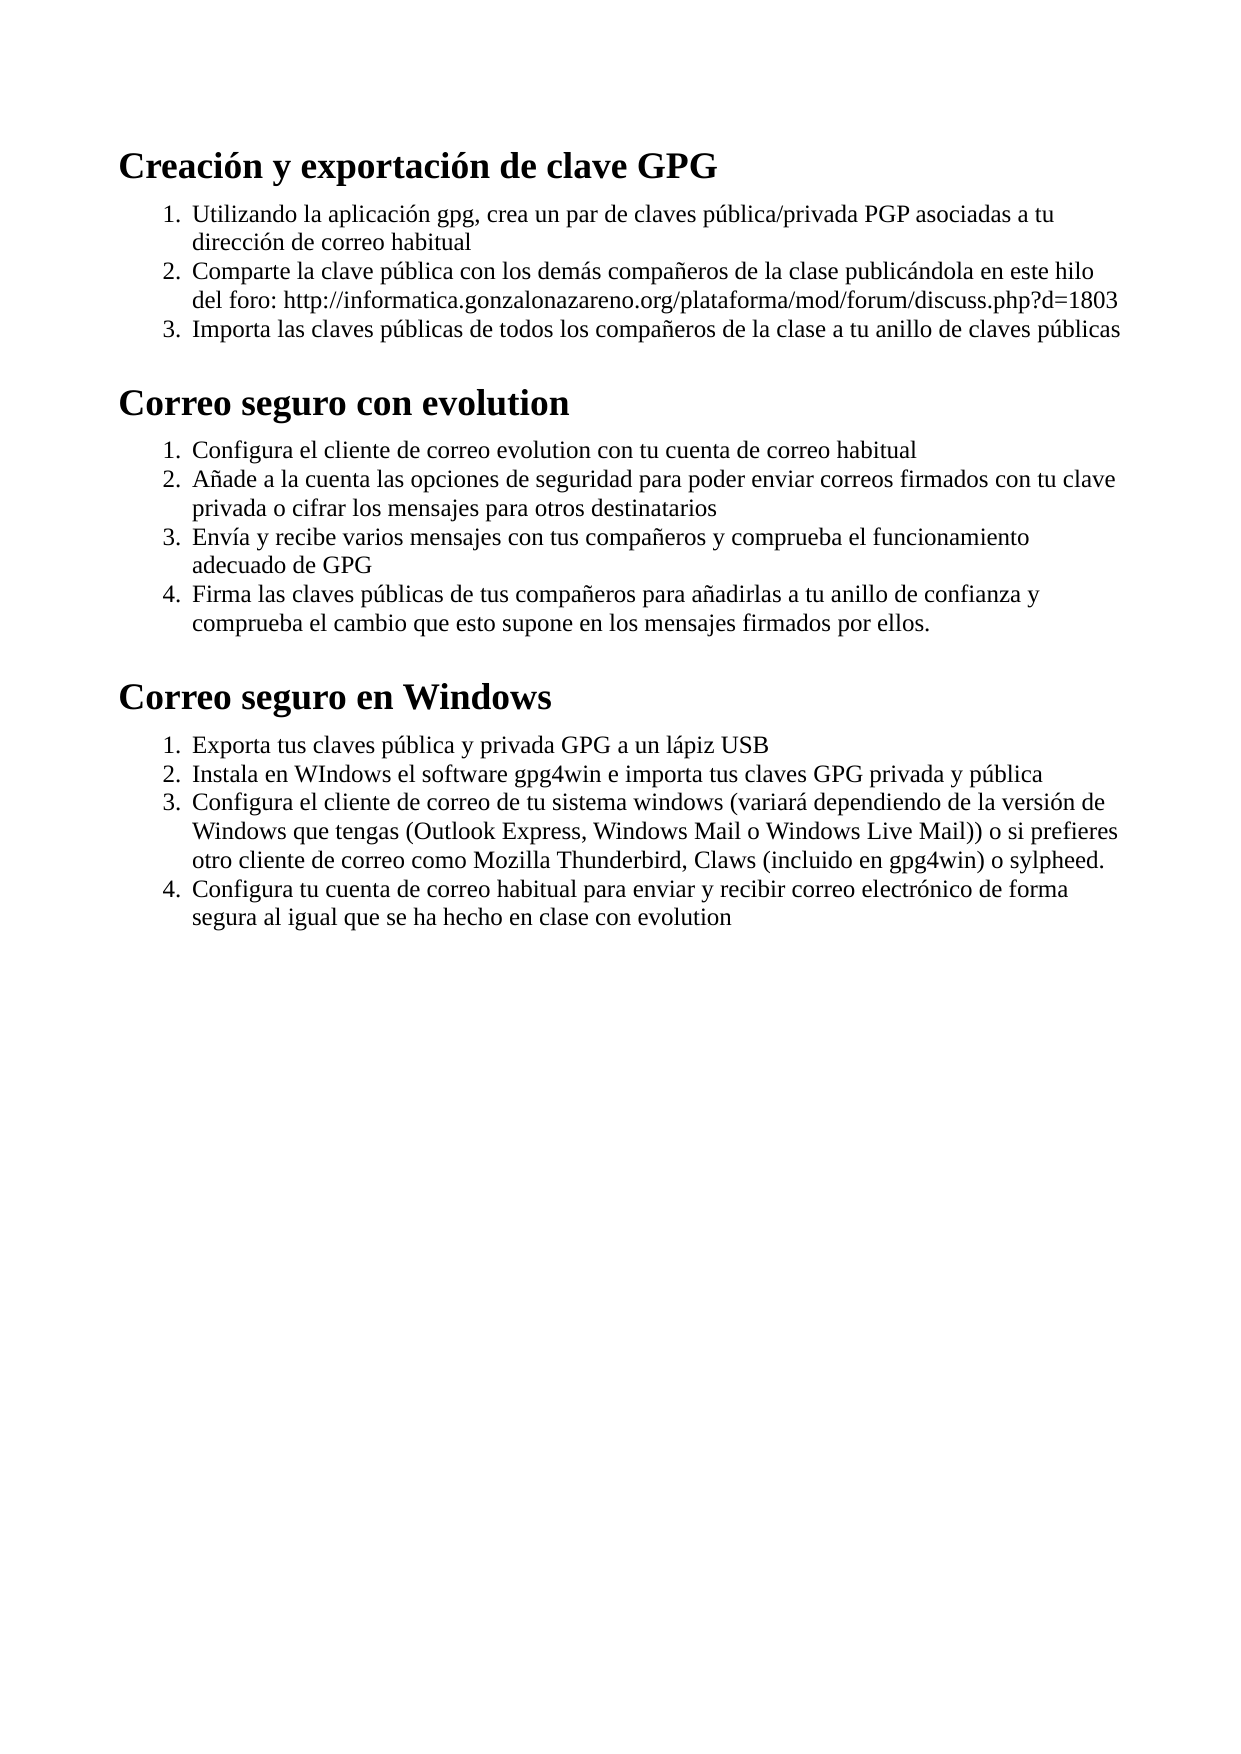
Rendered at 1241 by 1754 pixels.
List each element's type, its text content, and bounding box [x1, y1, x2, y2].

list Utilizando la aplicación gpg, crea un par de claves pública/privada PGP asociadas a tu dirección de correo habitual [162, 199, 1122, 256]
list Comparte la clave pública con los demás compañeros de la clase publicándola en este hilo del foro: http://informatica.gonzalonazareno.org/plataforma/mod/forum/discuss.php?d=1803 [162, 256, 1122, 314]
list Firma las claves públicas de tus compañeros para añadirlas a tu anillo de confianza y comprueba el cambio que esto supone en los mensajes firmados por ellos. [162, 579, 1122, 637]
list Añade a la cuenta las opciones de seguridad para poder enviar correos firmados con tu clave privada o cifrar los mensajes para otros destinatarios [162, 464, 1122, 522]
subtitle Creación y exportación de clave GPG [118, 143, 1122, 186]
list Configura tu cuenta de correo habitual para enviar y recibir correo electrónico de forma segura al igual que se ha hecho en clase con evolution [162, 874, 1122, 931]
list Importa las claves públicas de todos los compañeros de la clase a tu anillo de claves públicas [162, 314, 1122, 342]
list Configura el cliente de correo evolution con tu cuenta de correo habitual [162, 436, 1122, 464]
subtitle Correo seguro en Windows [118, 674, 1122, 717]
subtitle Correo seguro con evolution [118, 380, 1122, 423]
list Instala en WIndows el software gpg4win e importa tus claves GPG privada y pública [162, 759, 1122, 787]
list Configura el cliente de correo de tu sistema windows (variará dependiendo de la versión de Windows que tengas (Outlook Express, Windows Mail o Windows Live Mail)) o si prefieres otro cliente de correo como Mozilla Thunderbird, Claws (incluido en gpg4win) o sylpheed. [162, 787, 1122, 874]
list Exporta tus claves pública y privada GPG a un lápiz USB [162, 730, 1122, 759]
list Envía y recibe varios mensajes con tus compañeros y comprueba el funcionamiento adecuado de GPG [162, 522, 1122, 579]
